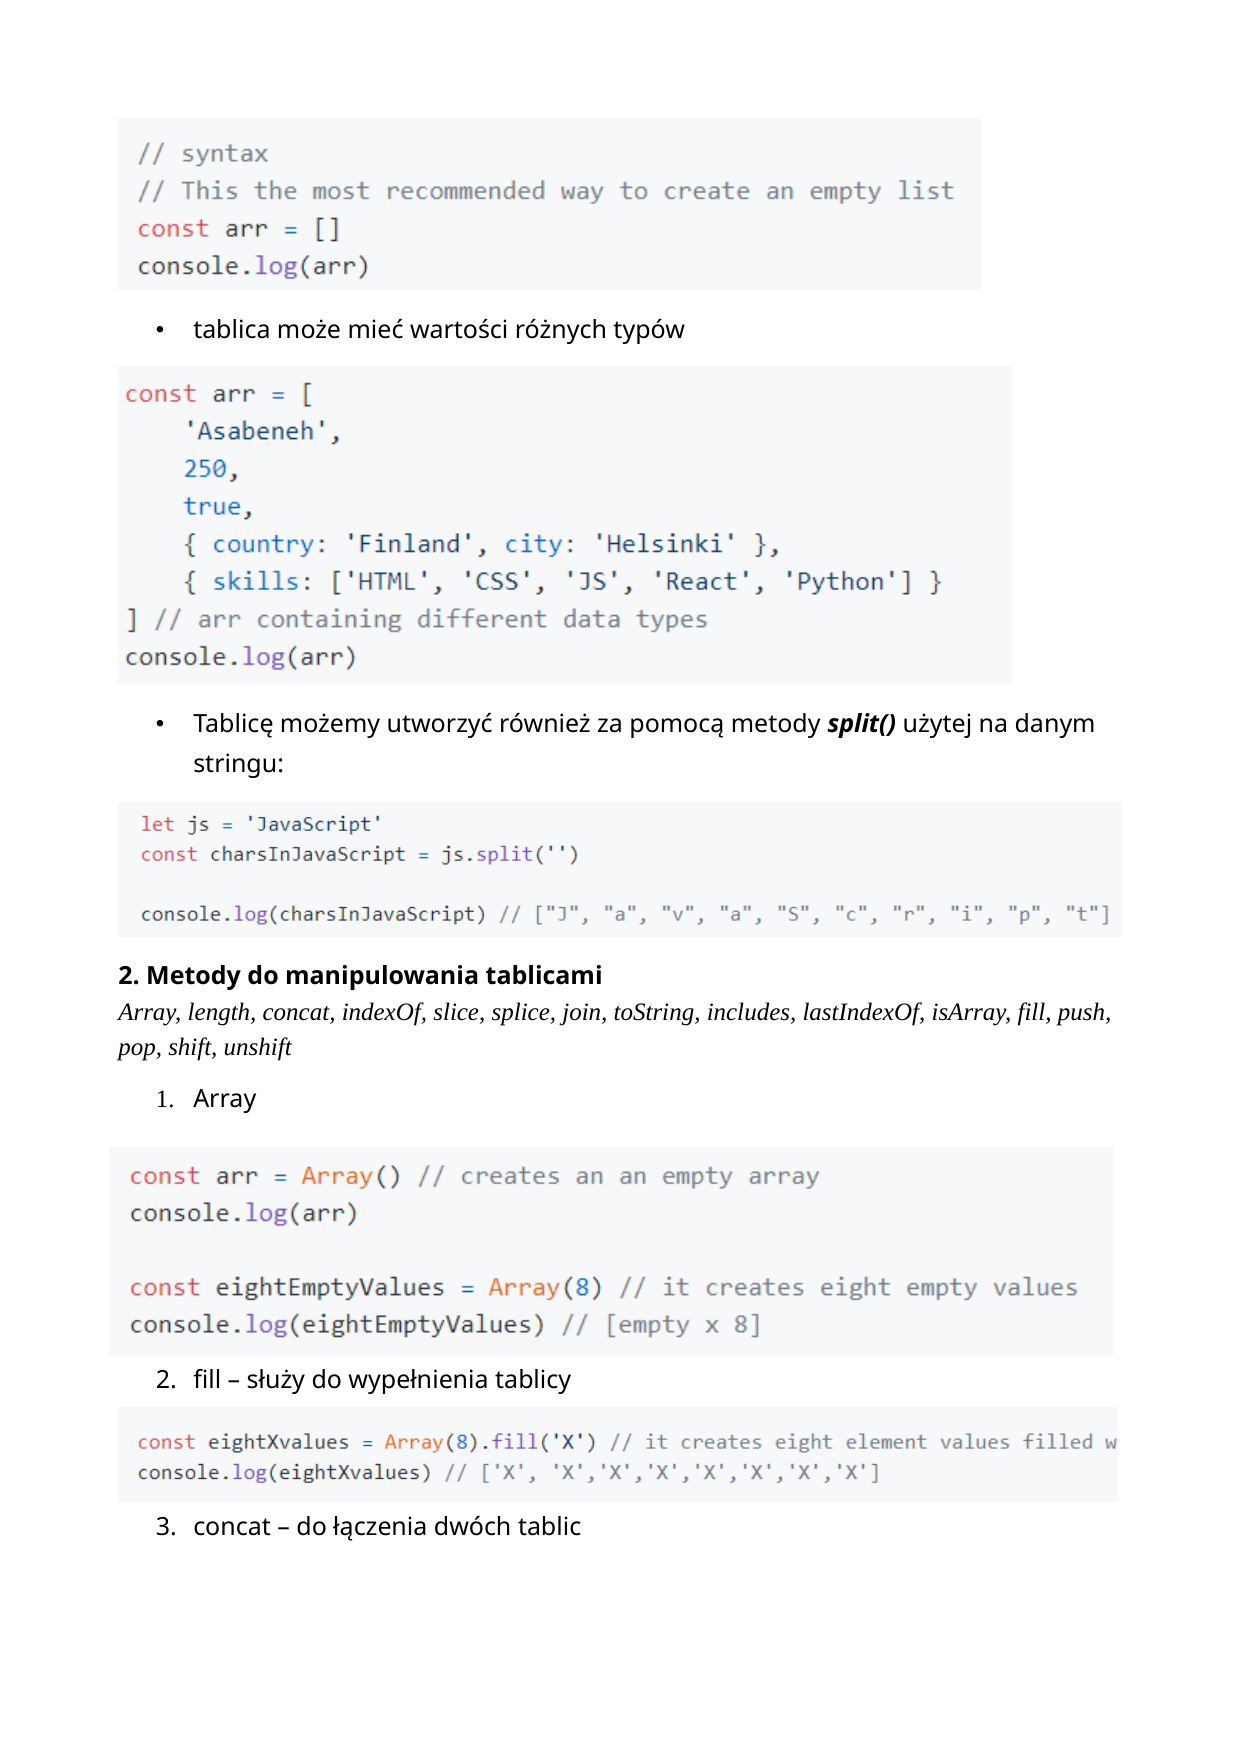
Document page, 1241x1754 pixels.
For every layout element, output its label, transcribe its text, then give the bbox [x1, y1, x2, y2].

list fill – służy do wypełnienia tablicy [156, 1136, 1122, 1396]
picture [118, 118, 981, 290]
list Tablicę możemy utworzyć również za pomocą metody split() użytej na danym stringu: [156, 705, 1122, 780]
list Array [156, 1081, 1122, 1115]
picture [118, 366, 1012, 684]
text 2. Metody do manipulowania tablicami Array, length, concat, indexOf, slice, splice, join, toString, includes, lastIndexOf, isArray, fill, push, pop, shift, unshift [118, 957, 1122, 1061]
picture [118, 1407, 1123, 1502]
list tablica może mieć wartości różnych typów [156, 311, 1122, 345]
picture [109, 1147, 1114, 1356]
list concat – do łączenia dwóch tablic [156, 1502, 1122, 1543]
picture [118, 801, 1123, 937]
